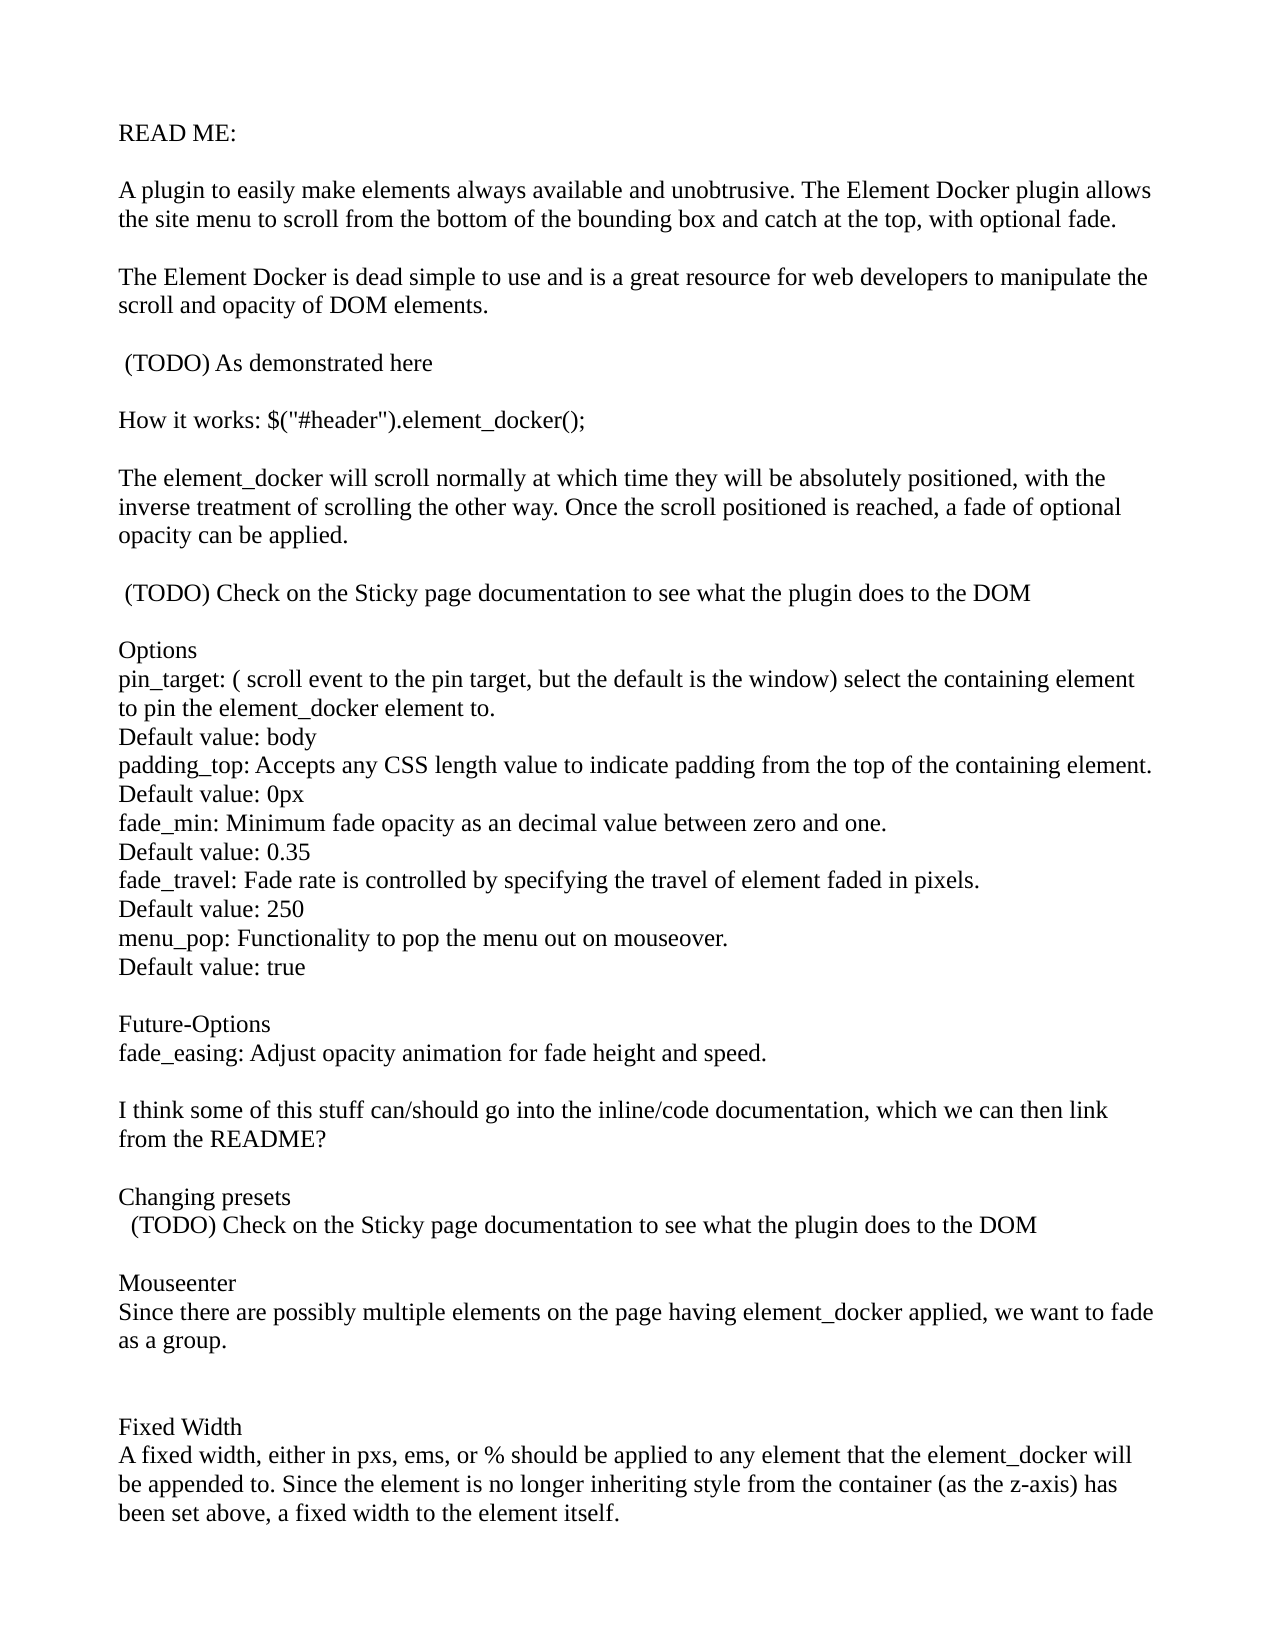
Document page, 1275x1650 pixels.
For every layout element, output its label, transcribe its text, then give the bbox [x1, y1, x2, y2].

text menu_pop: Functionality to pop the menu out on mouseover. [118, 923, 1157, 952]
text The Element Docker is dead simple to use and is a great resource for web developers to manipulate the scroll and opacity of DOM elements. [118, 262, 1157, 319]
text Default value: 0px [118, 779, 1157, 808]
text Options [118, 636, 1157, 664]
text (TODO) Check on the Sticky page documentation to see what the plugin does to the DOM [118, 1211, 1157, 1239]
text padding_top: Accepts any CSS length value to indicate padding from the top of the containing element. [118, 751, 1157, 779]
text (TODO) Check on the Sticky page documentation to see what the plugin does to the DOM [118, 578, 1157, 607]
text A plugin to easily make elements always available and unobtrusive. The Element Docker plugin allows the site menu to scroll from the bottom of the bounding box and catch at the top, with optional fade. [118, 176, 1157, 233]
text How it works: $("#header").element_docker(); [118, 406, 1157, 434]
text Default value: 250 [118, 894, 1157, 923]
text fade_min: Minimum fade opacity as an decimal value between zero and one. [118, 808, 1157, 837]
text Default value: body [118, 722, 1157, 751]
text fade_easing: Adjust opacity animation for fade height and speed. [118, 1038, 1157, 1067]
text pin_target: ( scroll event to the pin target, but the default is the window) select the containing element to pin the element_docker element to. [118, 664, 1157, 722]
text Fixed Width [118, 1412, 1157, 1441]
text Mouseenter [118, 1268, 1157, 1297]
text Since there are possibly multiple elements on the page having element_docker applied, we want to fade as a group. [118, 1297, 1157, 1354]
text (TODO) As demonstrated here [118, 348, 1157, 377]
text The element_docker will scroll normally at which time they will be absolutely positioned, with the inverse treatment of scrolling the other way. Once the scroll positioned is reached, a fade of optional opacity can be applied. [118, 463, 1157, 549]
text Future-Options [118, 1009, 1157, 1038]
text Default value: true [118, 952, 1157, 981]
text A fixed width, either in pxs, ems, or % should be applied to any element that the element_docker will be appended to. Since the element is no longer inheriting style from the container (as the z-axis) has been set above, a fixed width to the element itself. [118, 1441, 1157, 1527]
text READ ME: [118, 118, 1157, 147]
text Default value: 0.35 [118, 837, 1157, 866]
text I think some of this stuff can/should go into the inline/code documentation, which we can then link from the README? [118, 1096, 1157, 1153]
text fade_travel: Fade rate is controlled by specifying the travel of element faded in pixels. [118, 866, 1157, 894]
text Changing presets [118, 1182, 1157, 1211]
